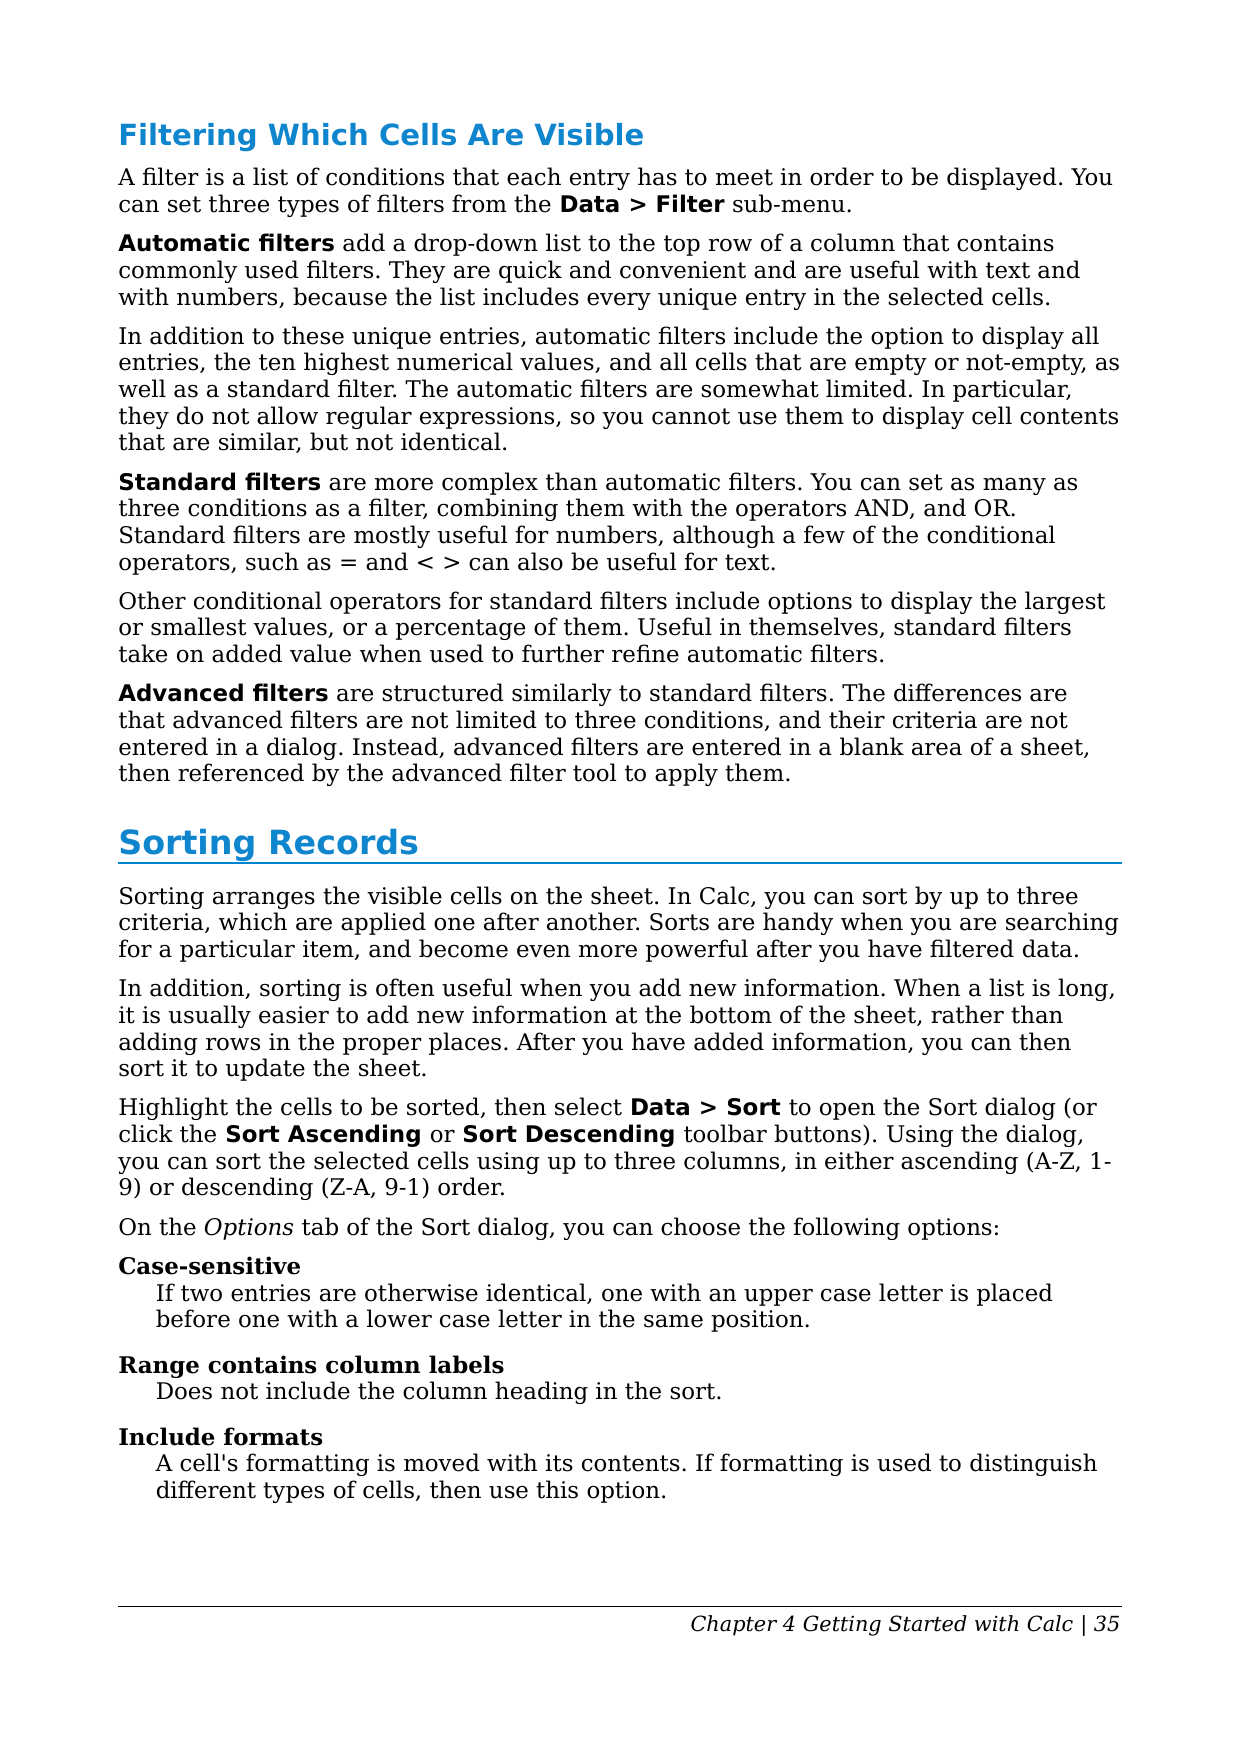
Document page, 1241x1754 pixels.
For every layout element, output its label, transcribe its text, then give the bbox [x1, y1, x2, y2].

subtitle Sorting Records [118, 823, 1122, 862]
text Advanced filters are structured similarly to standard filters. The differences are that advanced filters are not limited to three conditions, and their criteria are not entered in a dialog. Instead, advanced filters are entered in a blank area of a sheet, then referenced by the advanced filter tool to apply them. [118, 680, 1122, 787]
subtitle Filtering Which Cells Are Visible [118, 118, 1122, 152]
text Range contains column labels [118, 1351, 1122, 1378]
text In addition to these unique entries, automatic filters include the option to display all entries, the ten highest numerical values, and all cells that are empty or not-empty, as well as a standard filter. The automatic filters are somewhat limited. In particular, they do not allow regular expressions, so you cannot use them to display cell contents that are similar, but not identical. [118, 323, 1122, 456]
text Sorting arranges the visible cells on the sheet. In Calc, you can sort by up to three criteria, which are applied one after another. Sorts are handy when you are searching for a particular item, and become even more powerful after you have filtered data. [118, 883, 1122, 963]
text Standard filters are more complex than automatic filters. You can set as many as three conditions as a filter, combining them with the operators AND, and OR. Standard filters are mostly useful for numbers, although a few of the conditional operators, such as = and < > can also be useful for text. [118, 469, 1122, 575]
text Other conditional operators for standard filters include options to display the largest or smallest values, or a percentage of them. Useful in themselves, standard filters take on added value when used to further refine automatic filters. [118, 588, 1122, 668]
text A filter is a list of conditions that each entry has to meet in order to be displayed. You can set three types of filters from the Data > Filter sub-menu. [118, 164, 1122, 218]
list On the Options tab of the Sort dialog, you can choose the following options: [118, 1214, 1122, 1240]
text Automatic filters add a drop-down list to the top row of a column that contains commonly used filters. They are quick and convenient and are useful with text and with numbers, because the list includes every unique entry in the selected cells. [118, 230, 1122, 310]
text In addition, sorting is often useful when you add new information. When a list is long, it is usually easier to add new information at the bottom of the sheet, rather than adding rows in the proper places. After you have added information, you can then sort it to update the sheet. [118, 975, 1122, 1082]
text Highlight the cells to be sorted, then select Data > Sort to open the Sort dialog (or click the Sort Ascending or Sort Descending toolbar buttons). Using the dialog, you can sort the selected cells using up to three columns, in either ascending (A-Z, 1-9) or descending (Z-A, 9-1) order. [118, 1094, 1122, 1201]
text A cell's formatting is moved with its contents. If formatting is used to distinguish different types of cells, then use this option. [156, 1450, 1122, 1504]
text If two entries are otherwise identical, one with an upper case letter is placed before one with a lower case letter in the same position. [156, 1280, 1122, 1333]
text Include formats [118, 1423, 1122, 1450]
text Case-sensitive [118, 1253, 1122, 1280]
text Does not include the column heading in the sort. [156, 1378, 1122, 1405]
